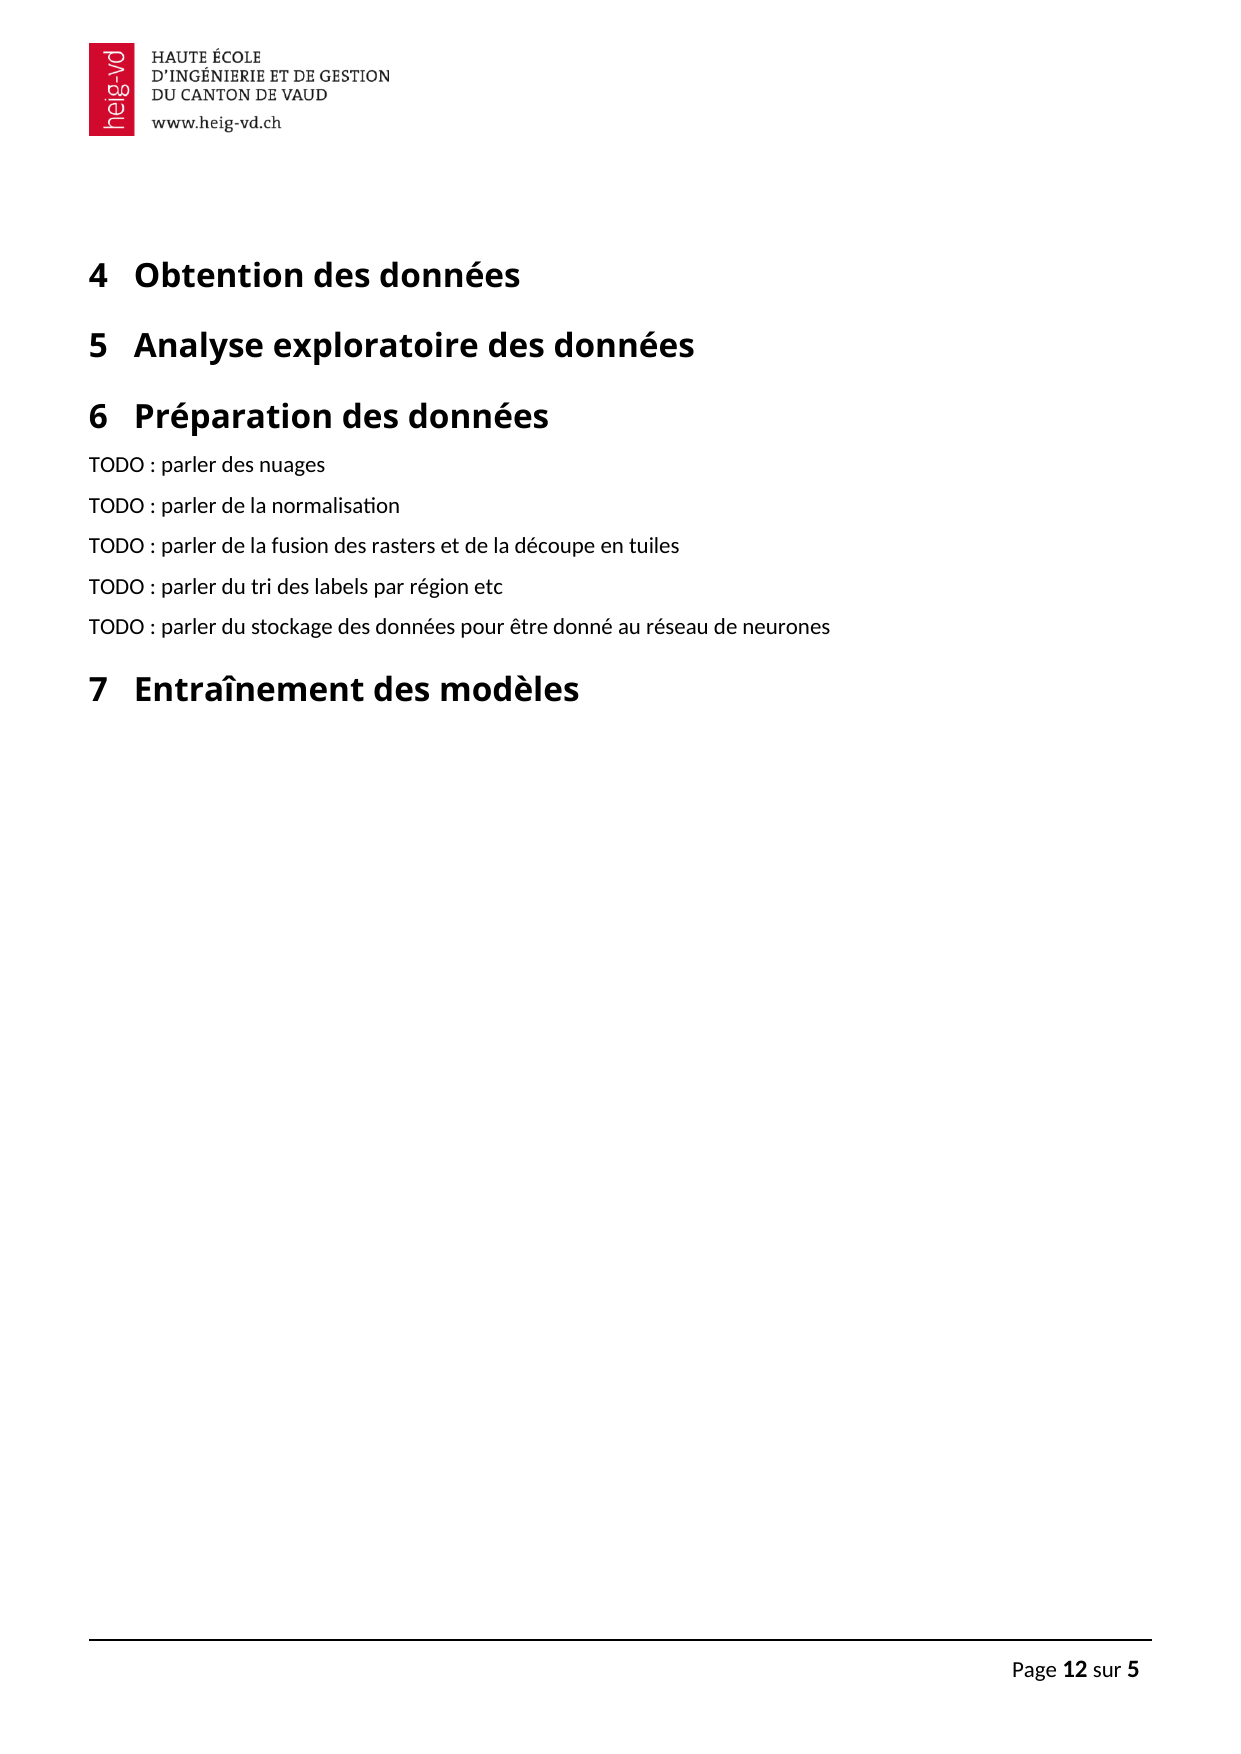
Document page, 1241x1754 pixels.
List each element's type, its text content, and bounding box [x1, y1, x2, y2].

picture [89, 43, 389, 136]
text TODO : parler de la fusion des rasters et de la découpe en tuiles [89, 531, 1152, 559]
text TODO : parler de la normalisation [89, 491, 1152, 519]
subtitle Entraînement des modèles [89, 665, 1152, 711]
subtitle Obtention des données [89, 252, 1152, 297]
text TODO : parler du tri des labels par région etc [89, 572, 1152, 600]
subtitle Analyse exploratoire des données [89, 322, 1152, 367]
text TODO : parler des nuages [89, 450, 1152, 478]
text TODO : parler du stockage des données pour être donné au réseau de neurones [89, 612, 1152, 640]
subtitle Préparation des données [89, 392, 1152, 438]
